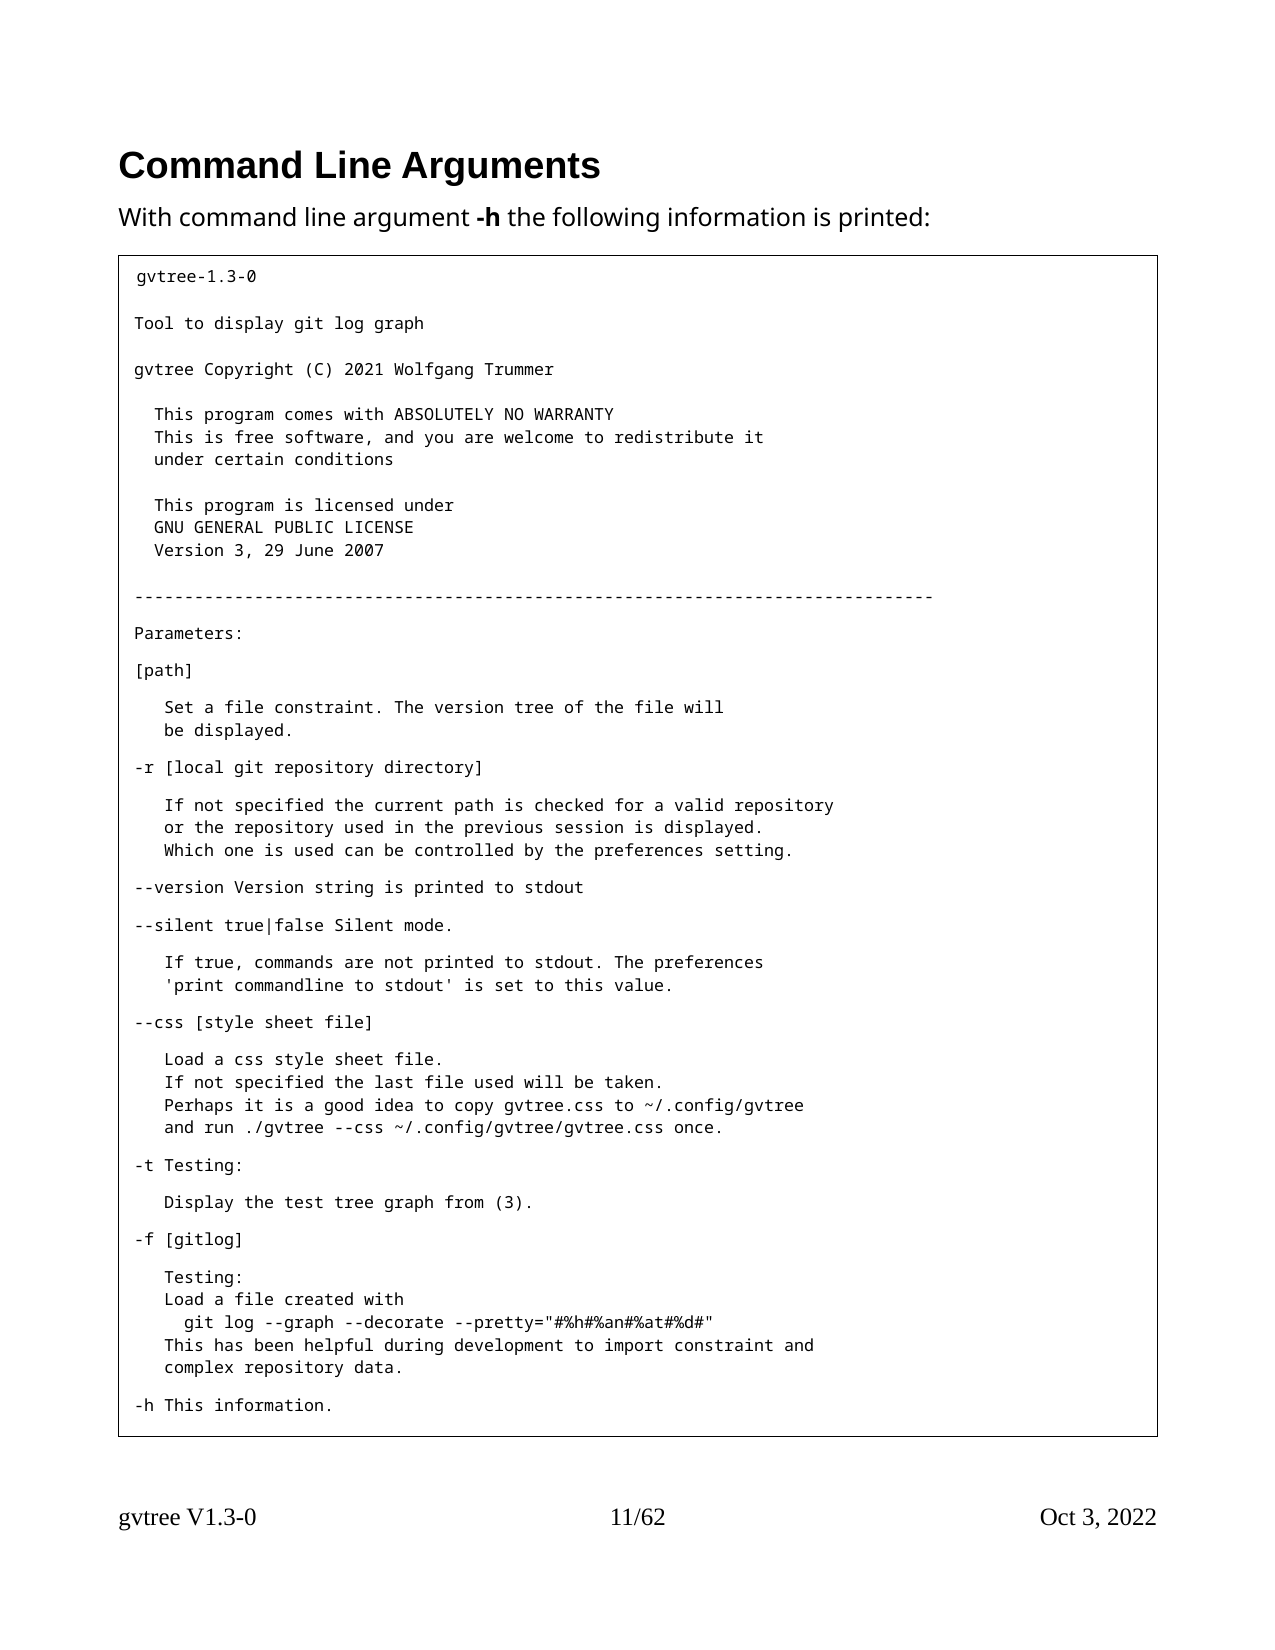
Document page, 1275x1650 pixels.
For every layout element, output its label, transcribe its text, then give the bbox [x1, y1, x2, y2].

table_header gvtree-1.3-0 Tool to display git log graph gvtree Copyright (C) 2021 Wolfgang Trummer This program comes with ABSOLUTELY NO WARRANTY This is free software, and you are welcome to redistribute it under certain conditions This program is licensed under GNU GENERAL PUBLIC LICENSE Version 3, 29 June 2007 -------------------------------------------------------------------------------- Parameters: [path] Set a file constraint. The version tree of the file will be displayed. -r [local git repository directory] If not specified the current path is checked for a valid repository or the repository used in the previous session is displayed. Which one is used can be controlled by the preferences setting. --version Version string is printed to stdout --silent true|false Silent mode. If true, commands are not printed to stdout. The preferences 'print commandline to stdout' is set to this value. --css [style sheet file] Load a css style sheet file. If not specified the last file used will be taken. Perhaps it is a good idea to copy gvtree.css to ~/.config/gvtree and run ./gvtree --css ~/.config/gvtree/gvtree.css once. -t Testing: Display the test tree graph from (3). -f [gitlog] Testing: Load a file created with git log --graph --decorate --pretty="#%h#%an#%at#%d#" This has been helpful during development to import constraint and complex repository data. -h This information. -------------------------------------------------------------------------------- [119, 256, 1157, 1436]
text With command line argument -h the following information is printed: [118, 199, 1157, 233]
subtitle Command Line Arguments [118, 143, 1157, 187]
